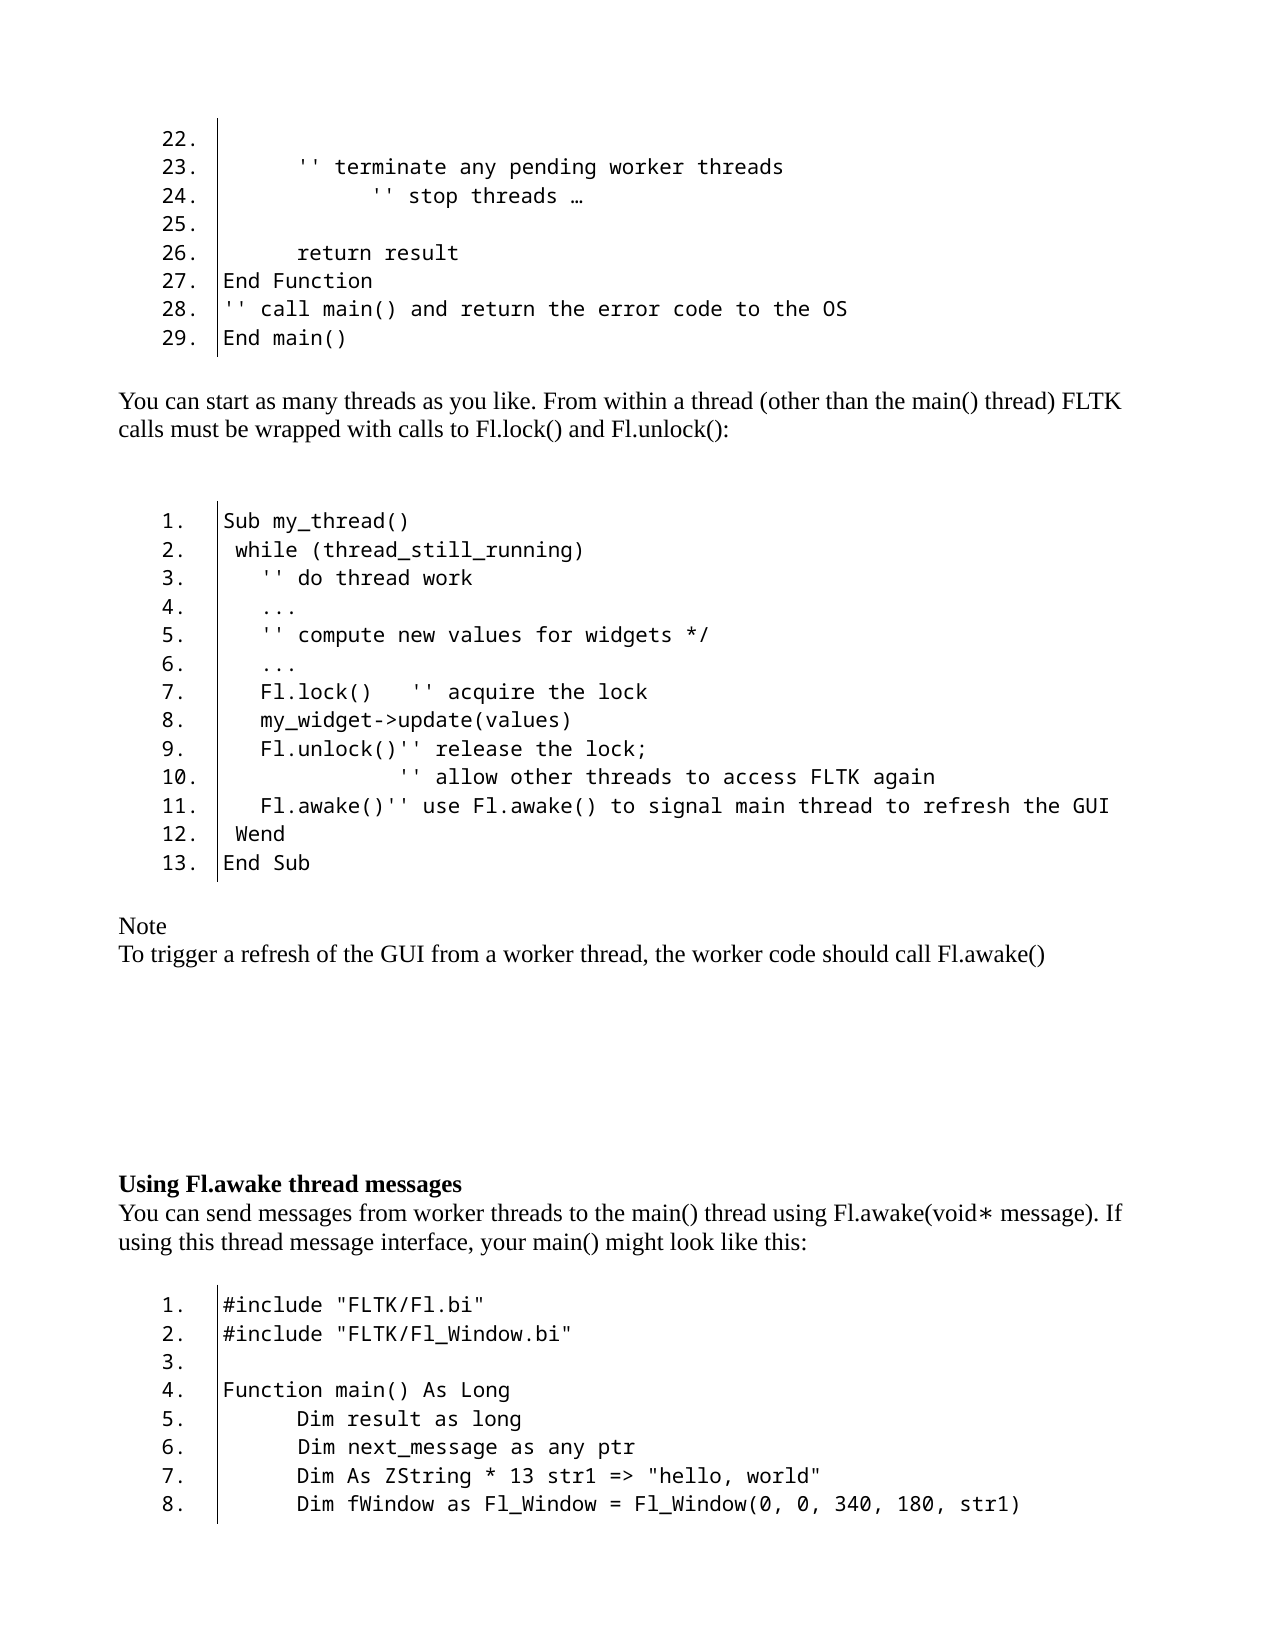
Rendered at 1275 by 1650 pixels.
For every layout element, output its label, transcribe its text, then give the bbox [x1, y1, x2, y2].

table_header #include "FLTK/Fl.bi" #include "FLTK/Fl_Window.bi" Function main() As Long Dim result as long Dim next_message as any ptr Dim As ZString * 13 str1 => "hello, world" Dim fWindow as Fl_Window = Fl_Window(0, 0, 340, 180, str1) [218, 1285, 1157, 1523]
table_header '' terminate any pending worker threads '' stop threads … return result End Function '' call main() and return the error code to the OS End main() [218, 118, 1157, 357]
table_header [118, 501, 217, 882]
text You can start as many threads as you like. From within a thread (other than the main() thread) FLTK calls must be wrapped with calls to Fl.lock() and Fl.unlock(): [118, 386, 1157, 443]
text To trigger a refresh of the GUI from a worker thread, the worker code should call Fl.awake() [118, 939, 1157, 968]
text You can send messages from worker threads to the main() thread using Fl.awake(void∗ message). If using this thread message interface, your main() might look like this: [118, 1198, 1157, 1256]
table_header [118, 1285, 217, 1523]
text Note [118, 911, 1157, 939]
table_header [118, 118, 217, 357]
table_header Sub my_thread() while (thread_still_running) '' do thread work ... '' compute new values for widgets */ ... Fl.lock() '' acquire the lock my_widget->update(values) Fl.unlock()'' release the lock; '' allow other threads to access FLTK again Fl.awake()'' use Fl.awake() to signal main thread to refresh the GUI Wend End Sub [218, 501, 1157, 882]
text Using Fl.awake thread messages [118, 1169, 1157, 1198]
